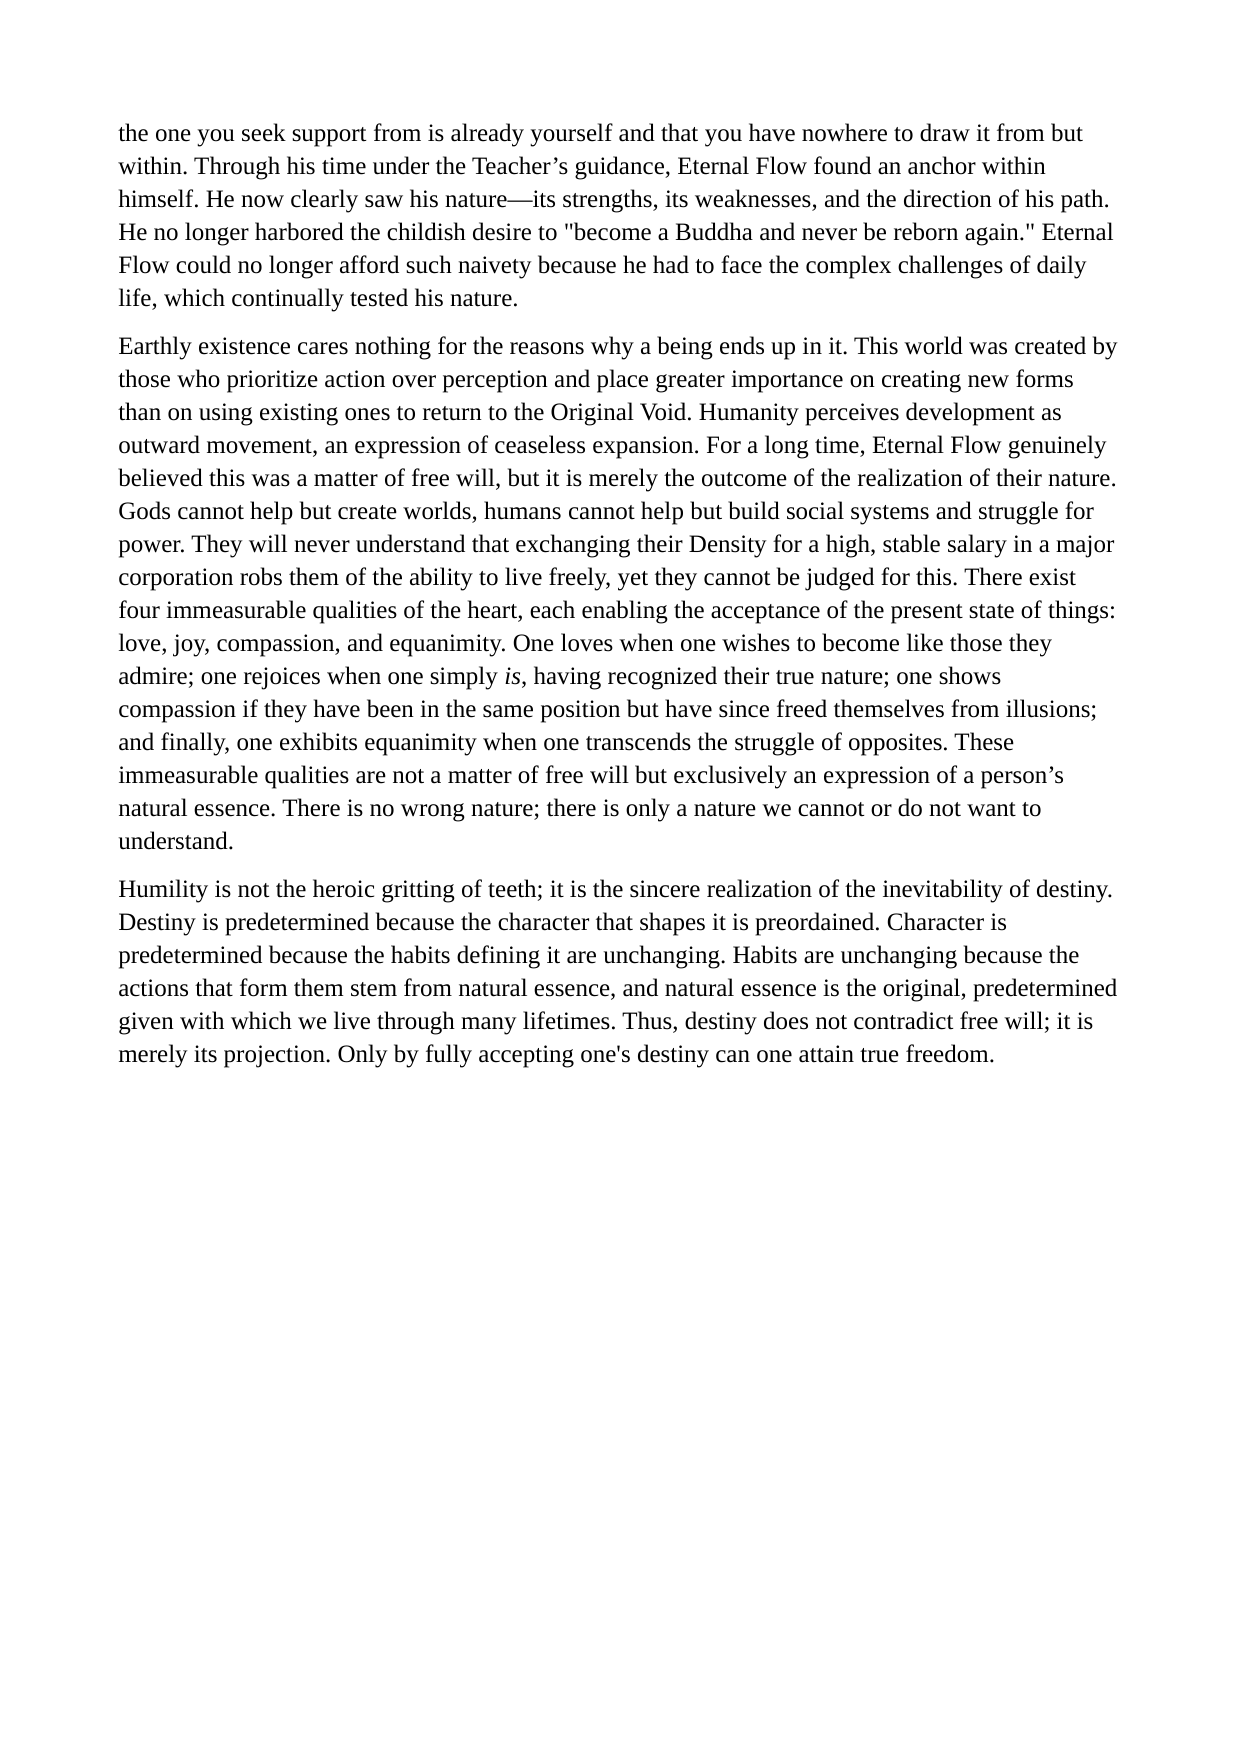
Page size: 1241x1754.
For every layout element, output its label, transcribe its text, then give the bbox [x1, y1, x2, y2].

text the one you seek support from is already yourself and that you have nowhere to draw it from but within. Through his time under the Teacher’s guidance, Eternal Flow found an anchor within himself. He now clearly saw his nature—its strengths, its weaknesses, and the direction of his path. He no longer harbored the childish desire to "become a Buddha and never be reborn again." Eternal Flow could no longer afford such naivety because he had to face the complex challenges of daily life, which continually tested his nature. [118, 118, 1122, 312]
text Earthly existence cares nothing for the reasons why a being ends up in it. This world was created by those who prioritize action over perception and place greater importance on creating new forms than on using existing ones to return to the Original Void. Humanity perceives development as outward movement, an expression of ceaseless expansion. For a long time, Eternal Flow genuinely believed this was a matter of free will, but it is merely the outcome of the realization of their nature. Gods cannot help but create worlds, humans cannot help but build social systems and struggle for power. They will never understand that exchanging their Density for a high, stable salary in a major corporation robs them of the ability to live freely, yet they cannot be judged for this. There exist four immeasurable qualities of the heart, each enabling the acceptance of the present state of things: love, joy, compassion, and equanimity. One loves when one wishes to become like those they admire; one rejoices when one simply is, having recognized their true nature; one shows compassion if they have been in the same position but have since freed themselves from illusions; and finally, one exhibits equanimity when one transcends the struggle of opposites. These immeasurable qualities are not a matter of free will but exclusively an expression of a person’s natural essence. There is no wrong nature; there is only a nature we cannot or do not want to understand. [118, 331, 1122, 855]
text Humility is not the heroic gritting of teeth; it is the sincere realization of the inevitability of destiny. Destiny is predetermined because the character that shapes it is preordained. Character is predetermined because the habits defining it are unchanging. Habits are unchanging because the actions that form them stem from natural essence, and natural essence is the original, predetermined given with which we live through many lifetimes. Thus, destiny does not contradict free will; it is merely its projection. Only by fully accepting one's destiny can one attain true freedom. [118, 874, 1122, 1068]
